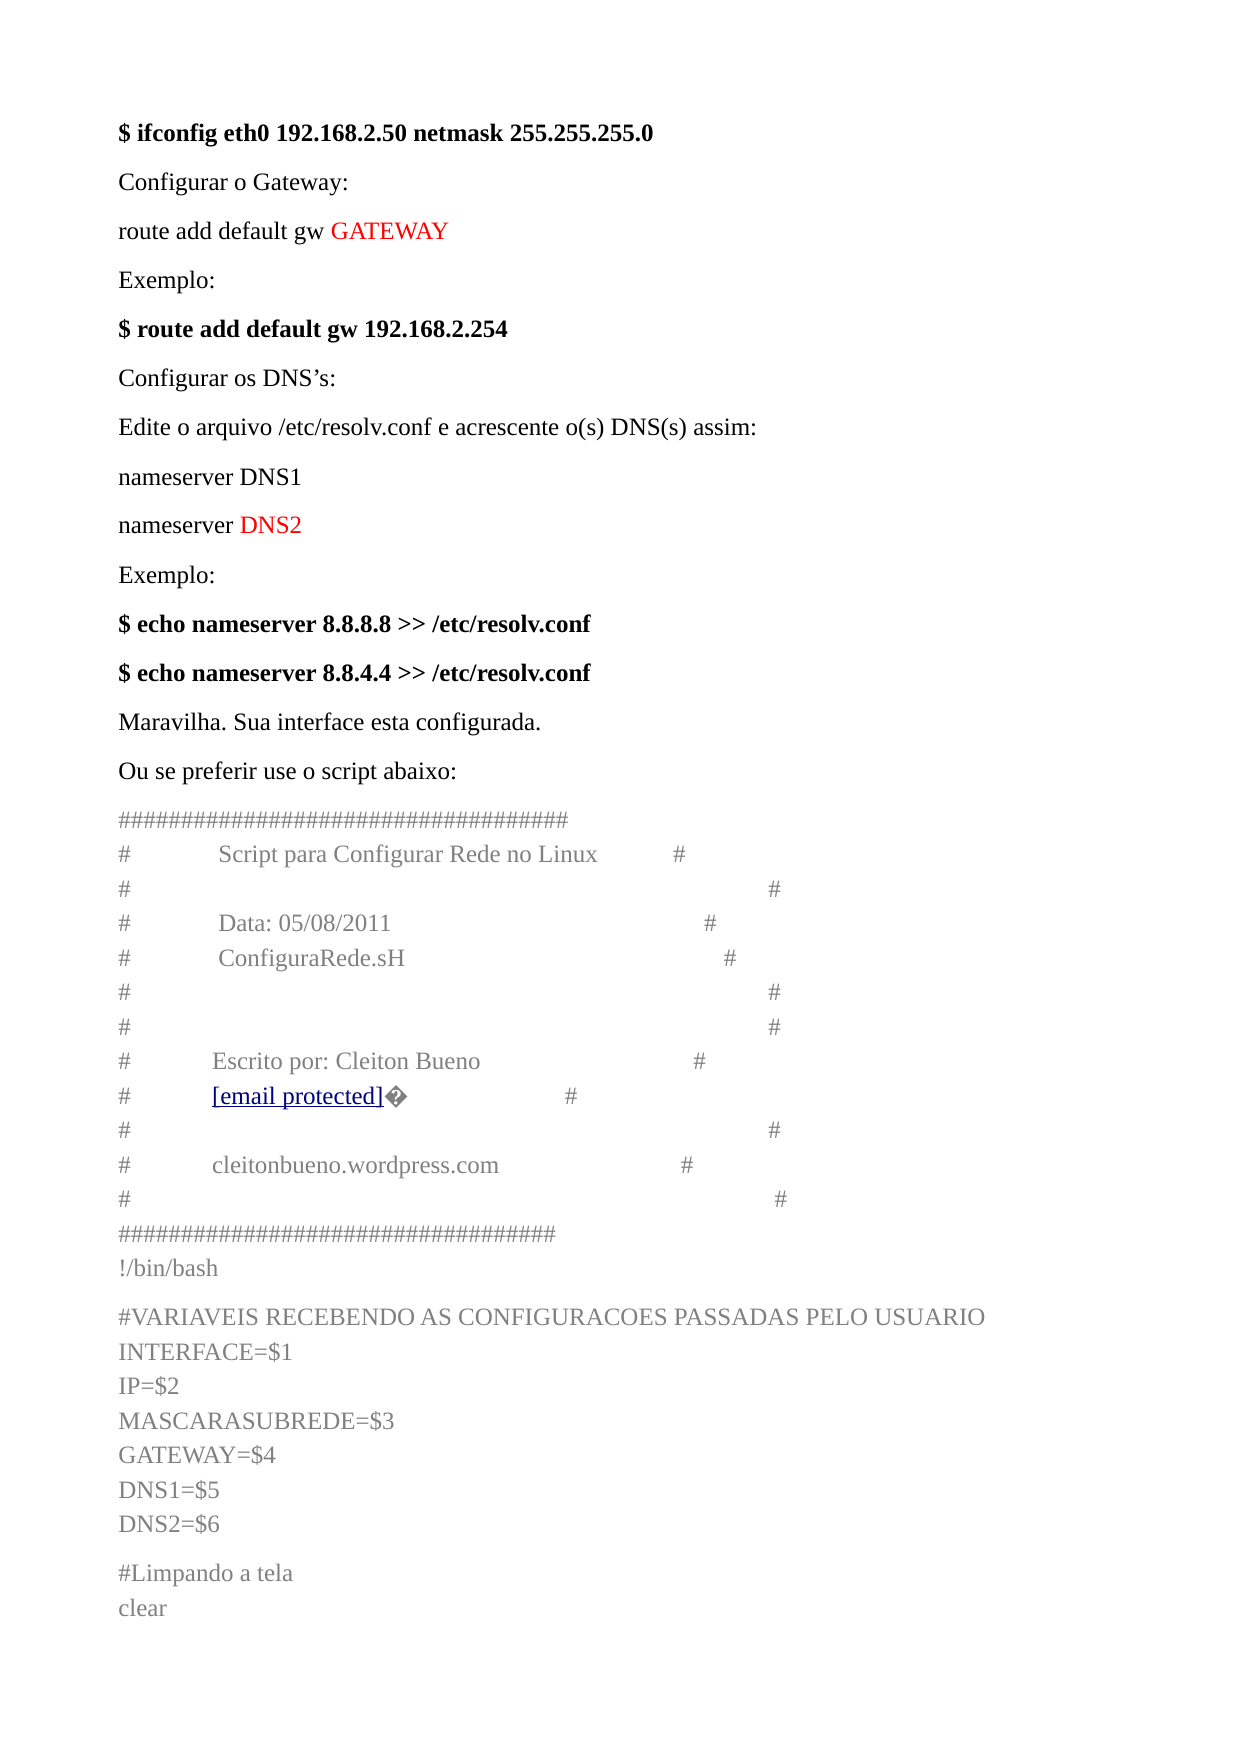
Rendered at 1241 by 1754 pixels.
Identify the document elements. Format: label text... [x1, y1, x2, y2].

text #Limpando a tela clear [118, 1558, 1122, 1621]
text Edite o arquivo /etc/resolv.conf e acrescente o(s) DNS(s) assim: [118, 412, 1122, 441]
text nameserver DNS2 [118, 511, 1122, 539]
text Configurar os DNS’s: [118, 363, 1122, 392]
text nameserver DNS1 [118, 462, 1122, 490]
text #VARIAVEIS RECEBENDO AS CONFIGURACOES PASSADAS PELO USUARIO INTERFACE=$1 IP=$2 MASCARASUBREDE=$3 GATEWAY=$4 DNS1=$5 DNS2=$6 [118, 1302, 1122, 1538]
text Configurar o Gateway: [118, 167, 1122, 196]
text Ou se preferir use o script abaixo: [118, 756, 1122, 785]
text #################################### # Script para Configurar Rede no Linux # # # # Data: 05/08/2011 # # ConfiguraRede.sH # # # # # # Escrito por: Cleiton Bueno # # [email protected]� # # # # cleitonbueno.wordpress.com # # # ################################### !/bin/bash [118, 805, 1122, 1282]
text Exemplo: [118, 560, 1122, 588]
text Maravilha. Sua interface esta configurada. [118, 707, 1122, 736]
text $ ifconfig eth0 192.168.2.50 netmask 255.255.255.0 [118, 118, 1122, 147]
text $ echo nameserver 8.8.4.4 >> /etc/resolv.conf [118, 658, 1122, 687]
text Exemplo: [118, 265, 1122, 294]
text $ echo nameserver 8.8.8.8 >> /etc/resolv.conf [118, 609, 1122, 637]
text $ route add default gw 192.168.2.254 [118, 314, 1122, 343]
text route add default gw GATEWAY [118, 216, 1122, 245]
